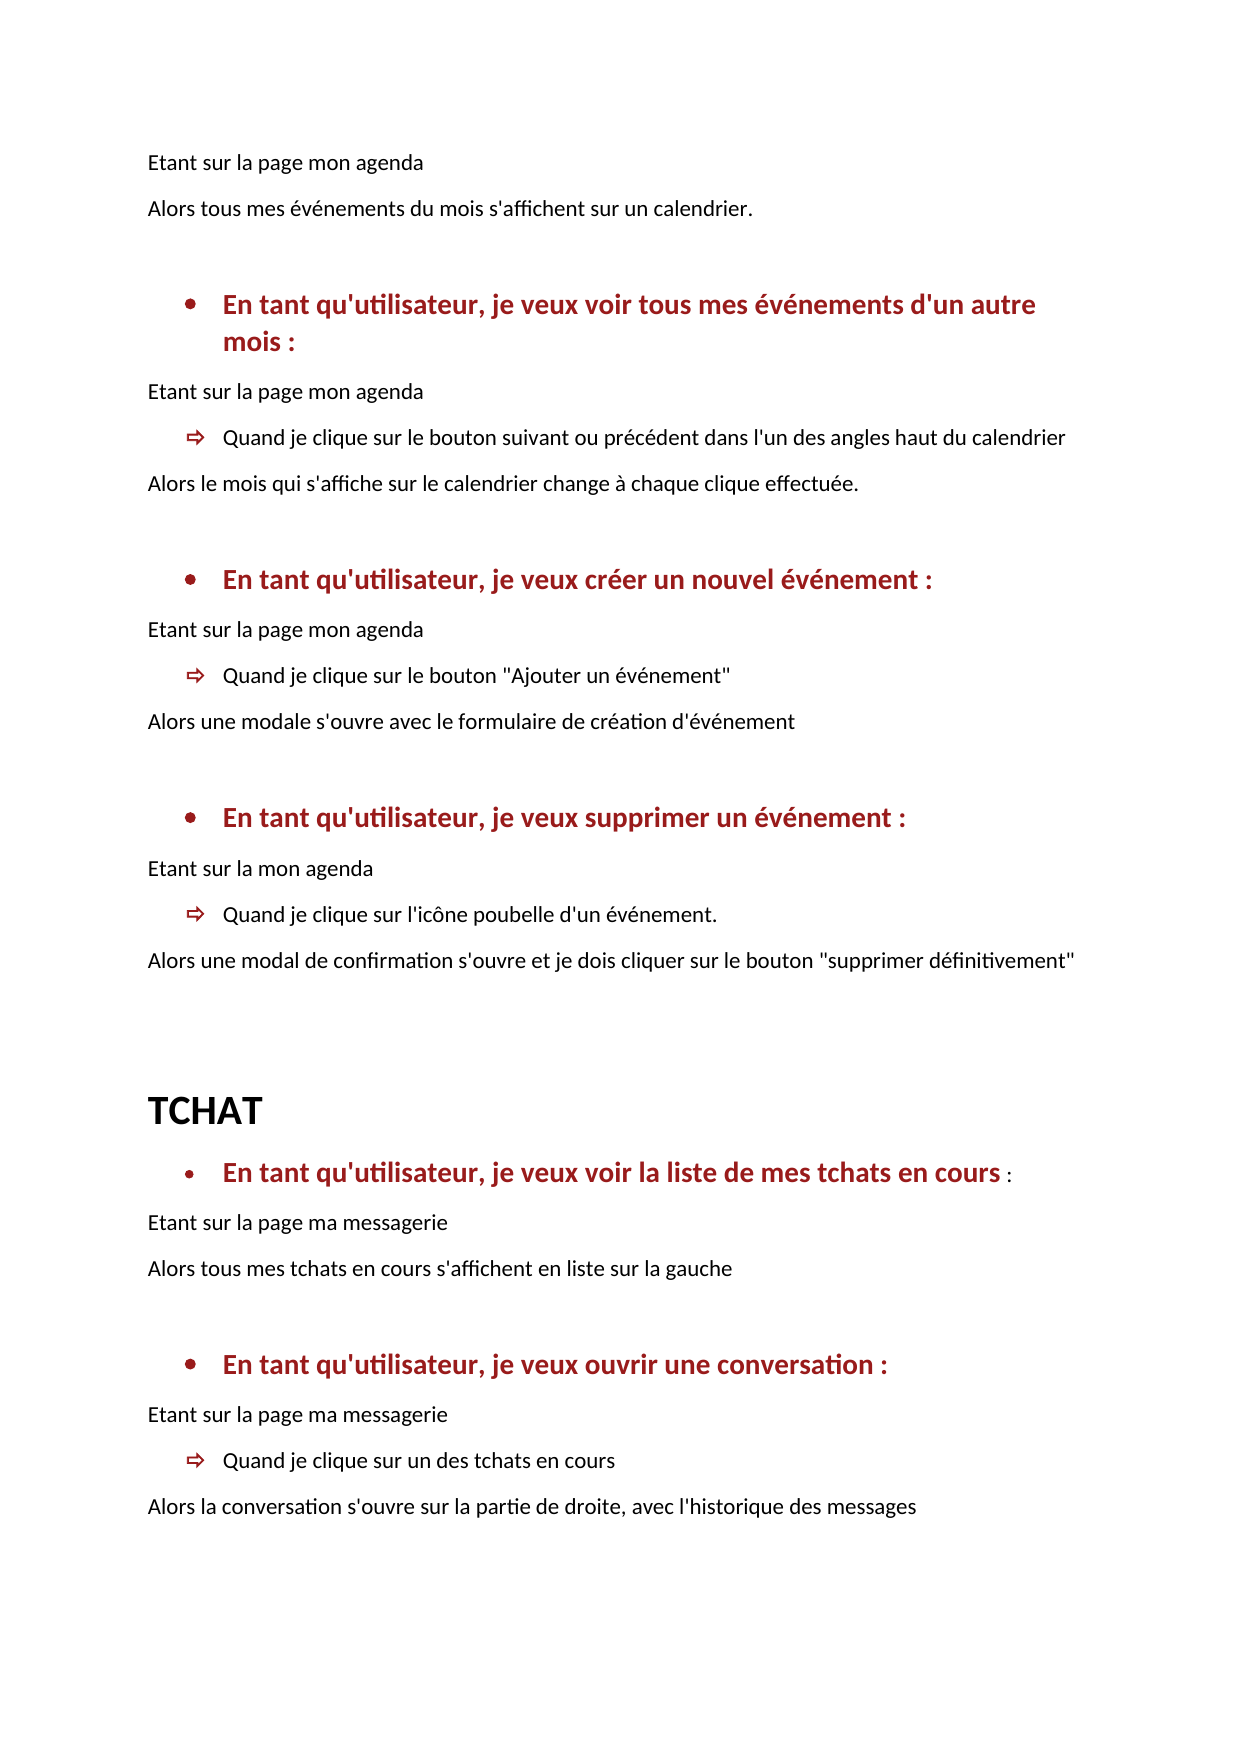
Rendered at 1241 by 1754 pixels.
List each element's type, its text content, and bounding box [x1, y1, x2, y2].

list En tant qu'utilisateur, je veux voir la liste de mes tchats en cours : [185, 1154, 1093, 1189]
list Quand je clique sur un des tchats en cours [185, 1446, 1093, 1474]
list En tant qu'utilisateur, je veux créer un nouvel événement : [185, 561, 1093, 597]
text Etant sur la page mon agenda [148, 148, 1093, 176]
text Alors tous mes tchats en cours s'affichent en liste sur la gauche [148, 1254, 1093, 1282]
text Etant sur la page ma messagerie [148, 1400, 1093, 1428]
text Etant sur la mon agenda [148, 854, 1093, 882]
list En tant qu'utilisateur, je veux ouvrir une conversation : [185, 1346, 1093, 1382]
list En tant qu'utilisateur, je veux supprimer un événement : [185, 799, 1093, 835]
list Quand je clique sur le bouton suivant ou précédent dans l'un des angles haut du calendrier [185, 423, 1093, 451]
list En tant qu'utilisateur, je veux voir tous mes événements d'un autre mois : [185, 286, 1093, 359]
text Etant sur la page mon agenda [148, 615, 1093, 643]
text TCHAT [148, 1084, 1093, 1135]
list Quand je clique sur l'icône poubelle d'un événement. [185, 900, 1093, 928]
text Alors tous mes événements du mois s'affichent sur un calendrier. [148, 194, 1093, 222]
text Etant sur la page ma messagerie [148, 1208, 1093, 1236]
text Alors la conversation s'ouvre sur la partie de droite, avec l'historique des messages [148, 1492, 1093, 1520]
text Alors une modal de confirmation s'ouvre et je dois cliquer sur le bouton "supprimer définitivement" [148, 946, 1093, 974]
text Alors le mois qui s'affiche sur le calendrier change à chaque clique effectuée. [148, 469, 1093, 497]
text Etant sur la page mon agenda [148, 377, 1093, 405]
list Quand je clique sur le bouton "Ajouter un événement" [185, 661, 1093, 689]
text Alors une modale s'ouvre avec le formulaire de création d'événement [148, 707, 1093, 736]
